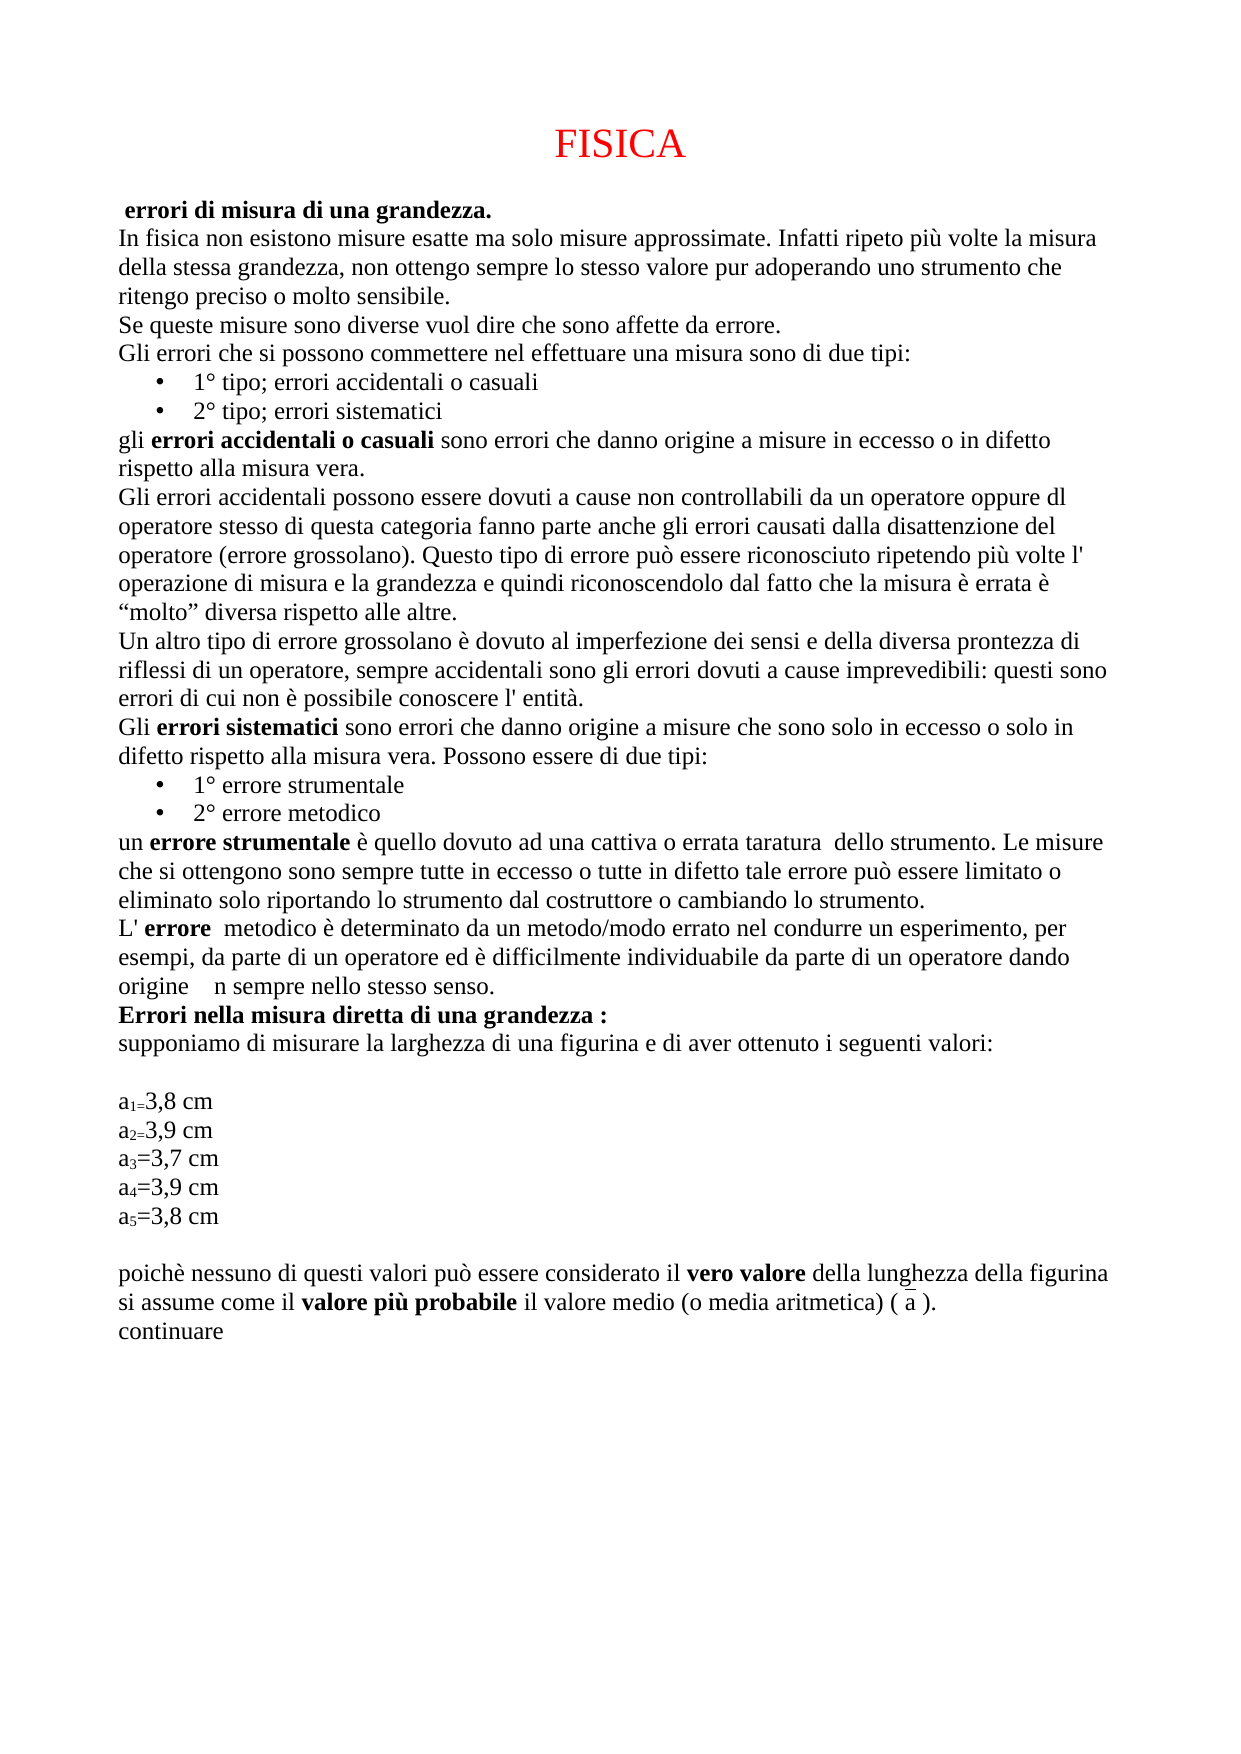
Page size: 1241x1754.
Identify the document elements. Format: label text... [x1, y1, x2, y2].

text In fisica non esistono misure esatte ma solo misure approssimate. Infatti ripeto più volte la misura della stessa grandezza, non ottengo sempre lo stesso valore pur adoperando uno strumento che ritengo preciso o molto sensibile. [118, 223, 1122, 310]
text poichè nessuno di questi valori può essere considerato il vero valore della lunghezza della figurina si assume come il valore più probabile il valore medio (o media aritmetica) ( a ). [118, 1258, 1122, 1316]
text un errore strumentale è quello dovuto ad una cattiva o errata taratura dello strumento. Le misure che si ottengono sono sempre tutte in eccesso o tutte in difetto tale errore può essere limitato o eliminato solo riportando lo strumento dal costruttore o cambiando lo strumento. [118, 827, 1122, 913]
text FISICA [118, 118, 1122, 166]
list 2° errore metodico [156, 798, 1122, 827]
text Gli errori accidentali possono essere dovuti a cause non controllabili da un operatore oppure dl operatore stesso di questa categoria fanno parte anche gli errori causati dalla disattenzione del operatore (errore grossolano). Questo tipo di errore può essere riconosciuto ripetendo più volte l' operazione di misura e la grandezza e quindi riconoscendolo dal fatto che la misura è errata è “molto” diversa rispetto alle altre. [118, 482, 1122, 626]
text supponiamo di misurare la larghezza di una figurina e di aver ottenuto i seguenti valori: [118, 1028, 1122, 1057]
text a4=3,9 cm [118, 1172, 1122, 1201]
text a2=3,9 cm [118, 1115, 1122, 1143]
text continuare [118, 1316, 1122, 1345]
text Gli errori sistematici sono errori che danno origine a misure che sono solo in eccesso o solo in difetto rispetto alla misura vera. Possono essere di due tipi: [118, 712, 1122, 770]
text a1=3,8 cm [118, 1086, 1122, 1115]
text Errori nella misura diretta di una grandezza : [118, 1000, 1122, 1028]
list 1° tipo; errori accidentali o casuali [156, 367, 1122, 396]
text L' errore metodico è determinato da un metodo/modo errato nel condurre un esperimento, per esempi, da parte di un operatore ed è difficilmente individuabile da parte di un operatore dando origine n sempre nello stesso senso. [118, 913, 1122, 1000]
text Un altro tipo di errore grossolano è dovuto al imperfezione dei sensi e della diversa prontezza di riflessi di un operatore, sempre accidentali sono gli errori dovuti a cause imprevedibili: questi sono errori di cui non è possibile conoscere l' entità. [118, 626, 1122, 712]
list 2° tipo; errori sistematici [156, 396, 1122, 425]
list 1° errore strumentale [156, 770, 1122, 798]
text a3=3,7 cm [118, 1143, 1122, 1172]
text a5=3,8 cm [118, 1201, 1122, 1230]
text Se queste misure sono diverse vuol dire che sono affette da errore. [118, 310, 1122, 338]
text gli errori accidentali o casuali sono errori che danno origine a misure in eccesso o in difetto rispetto alla misura vera. [118, 425, 1122, 482]
text errori di misura di una grandezza. [118, 195, 1122, 223]
text Gli errori che si possono commettere nel effettuare una misura sono di due tipi: [118, 338, 1122, 367]
